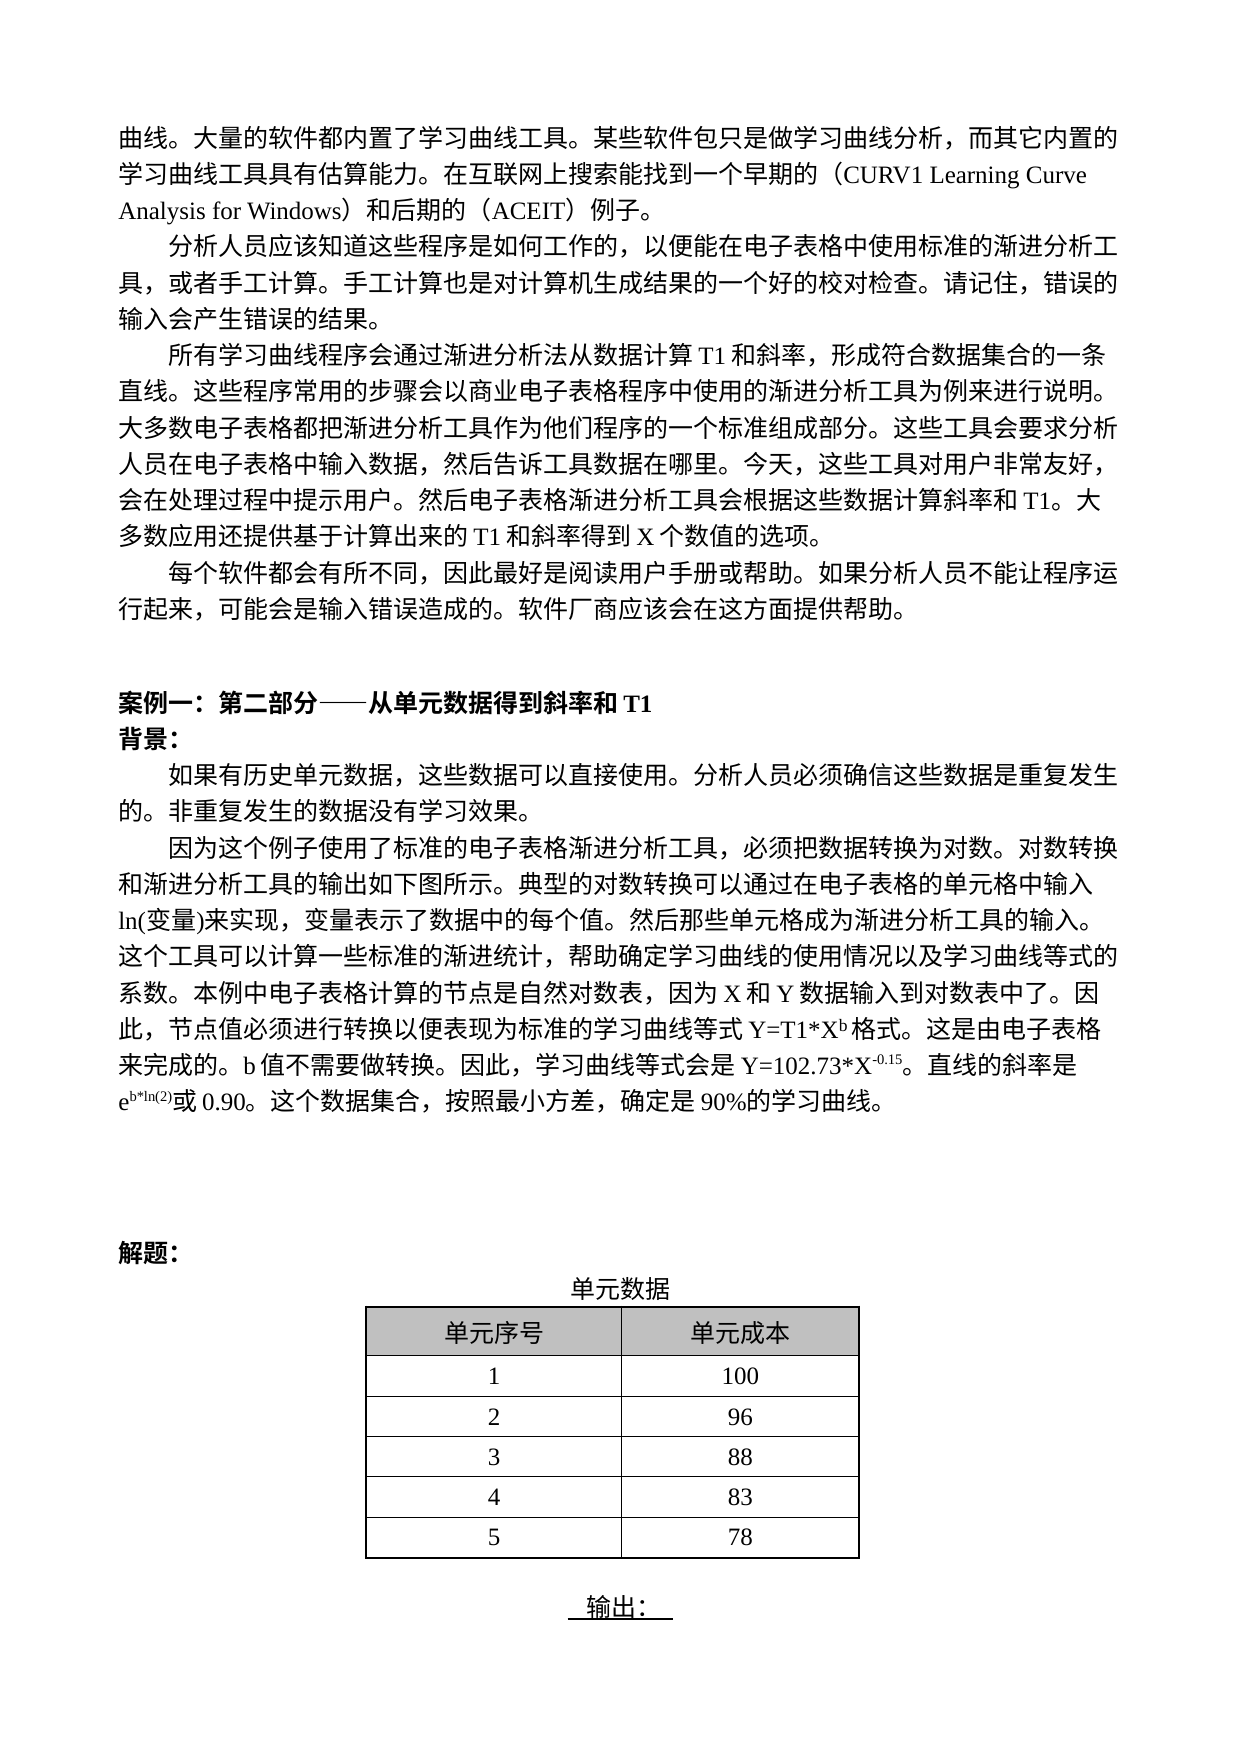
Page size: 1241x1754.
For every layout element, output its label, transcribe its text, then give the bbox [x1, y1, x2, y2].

table_cell 1 [367, 1356, 621, 1396]
table_cell 2 [367, 1397, 621, 1436]
text 案例一：第二部分——从单元数据得到斜率和T1 [118, 683, 1122, 719]
table_cell 78 [622, 1518, 858, 1557]
table_header 单元成本 [622, 1308, 858, 1355]
text 输出： [118, 1588, 1122, 1624]
table_cell 88 [622, 1437, 858, 1476]
table_cell 4 [367, 1477, 621, 1517]
table_cell 100 [622, 1356, 858, 1396]
table_cell 3 [367, 1437, 621, 1476]
table_cell 83 [622, 1477, 858, 1517]
text 每个软件都会有所不同，因此最好是阅读用户手册或帮助。如果分析人员不能让程序运行起来，可能会是输入错误造成的。软件厂商应该会在这方面提供帮助。 [118, 553, 1122, 626]
table_cell 5 [367, 1518, 621, 1557]
text 因为这个例子使用了标准的电子表格渐进分析工具，必须把数据转换为对数。对数转换和渐进分析工具的输出如下图所示。典型的对数转换可以通过在电子表格的单元格中输入ln(变量)来实现，变量表示了数据中的每个值。然后那些单元格成为渐进分析工具的输入。这个工具可以计算一些标准的渐进统计，帮助确定学习曲线的使用情况以及学习曲线等式的系数。本例中电子表格计算的节点是自然对数表，因为X和Y数据输入到对数表中了。因此，节点值必须进行转换以便表现为标准的学习曲线等式Y=T1*Xb格式。这是由电子表格来完成的。b值不需要做转换。因此，学习曲线等式会是Y=102.73*X-0.15。直线的斜率是eb*ln(2)或0.90。这个数据集合，按照最小方差，确定是90%的学习曲线。 [118, 828, 1122, 1118]
text 单元数据 [118, 1269, 1122, 1306]
text 解题： [118, 1233, 1122, 1269]
text 首先，分析人员必须确信收集到的只是重复发生的数据——非重复发生的数据不应该包括在数据集合中，因为它不会与学习相关。必须完成了其它数据标准化，比如剔除通胀因素。而且，分析人员必须决定这些数据是否要转换为对数。如果使用学习曲线软件，这个转换通常是由软件完成的，对用户透明。如果用户倾向使用标准电子表格渐进分析，这些数据会被转换成对数。本节避免讨论某些学习曲线软件，而是聚焦在使用标准的电子表格来计算学习曲线。大量的软件都内置了学习曲线工具。某些软件包只是做学习曲线分析，而其它内置的学习曲线工具具有估算能力。在互联网上搜索能找到一个早期的（CURV1 Learning Curve Analysis for Windows）和后期的（ACEIT）例子。 [118, 118, 1122, 227]
text 所有学习曲线程序会通过渐进分析法从数据计算T1和斜率，形成符合数据集合的一条直线。这些程序常用的步骤会以商业电子表格程序中使用的渐进分析工具为例来进行说明。大多数电子表格都把渐进分析工具作为他们程序的一个标准组成部分。这些工具会要求分析人员在电子表格中输入数据，然后告诉工具数据在哪里。今天，这些工具对用户非常友好，会在处理过程中提示用户。然后电子表格渐进分析工具会根据这些数据计算斜率和T1。大多数应用还提供基于计算出来的T1和斜率得到X个数值的选项。 [118, 336, 1122, 553]
text 如果有历史单元数据，这些数据可以直接使用。分析人员必须确信这些数据是重复发生的。非重复发生的数据没有学习效果。 [118, 756, 1122, 828]
text 背景： [118, 719, 1122, 756]
table_cell 96 [622, 1397, 858, 1436]
table_header 单元序号 [367, 1308, 621, 1355]
text 分析人员应该知道这些程序是如何工作的，以便能在电子表格中使用标准的渐进分析工具，或者手工计算。手工计算也是对计算机生成结果的一个好的校对检查。请记住，错误的输入会产生错误的结果。 [118, 227, 1122, 336]
